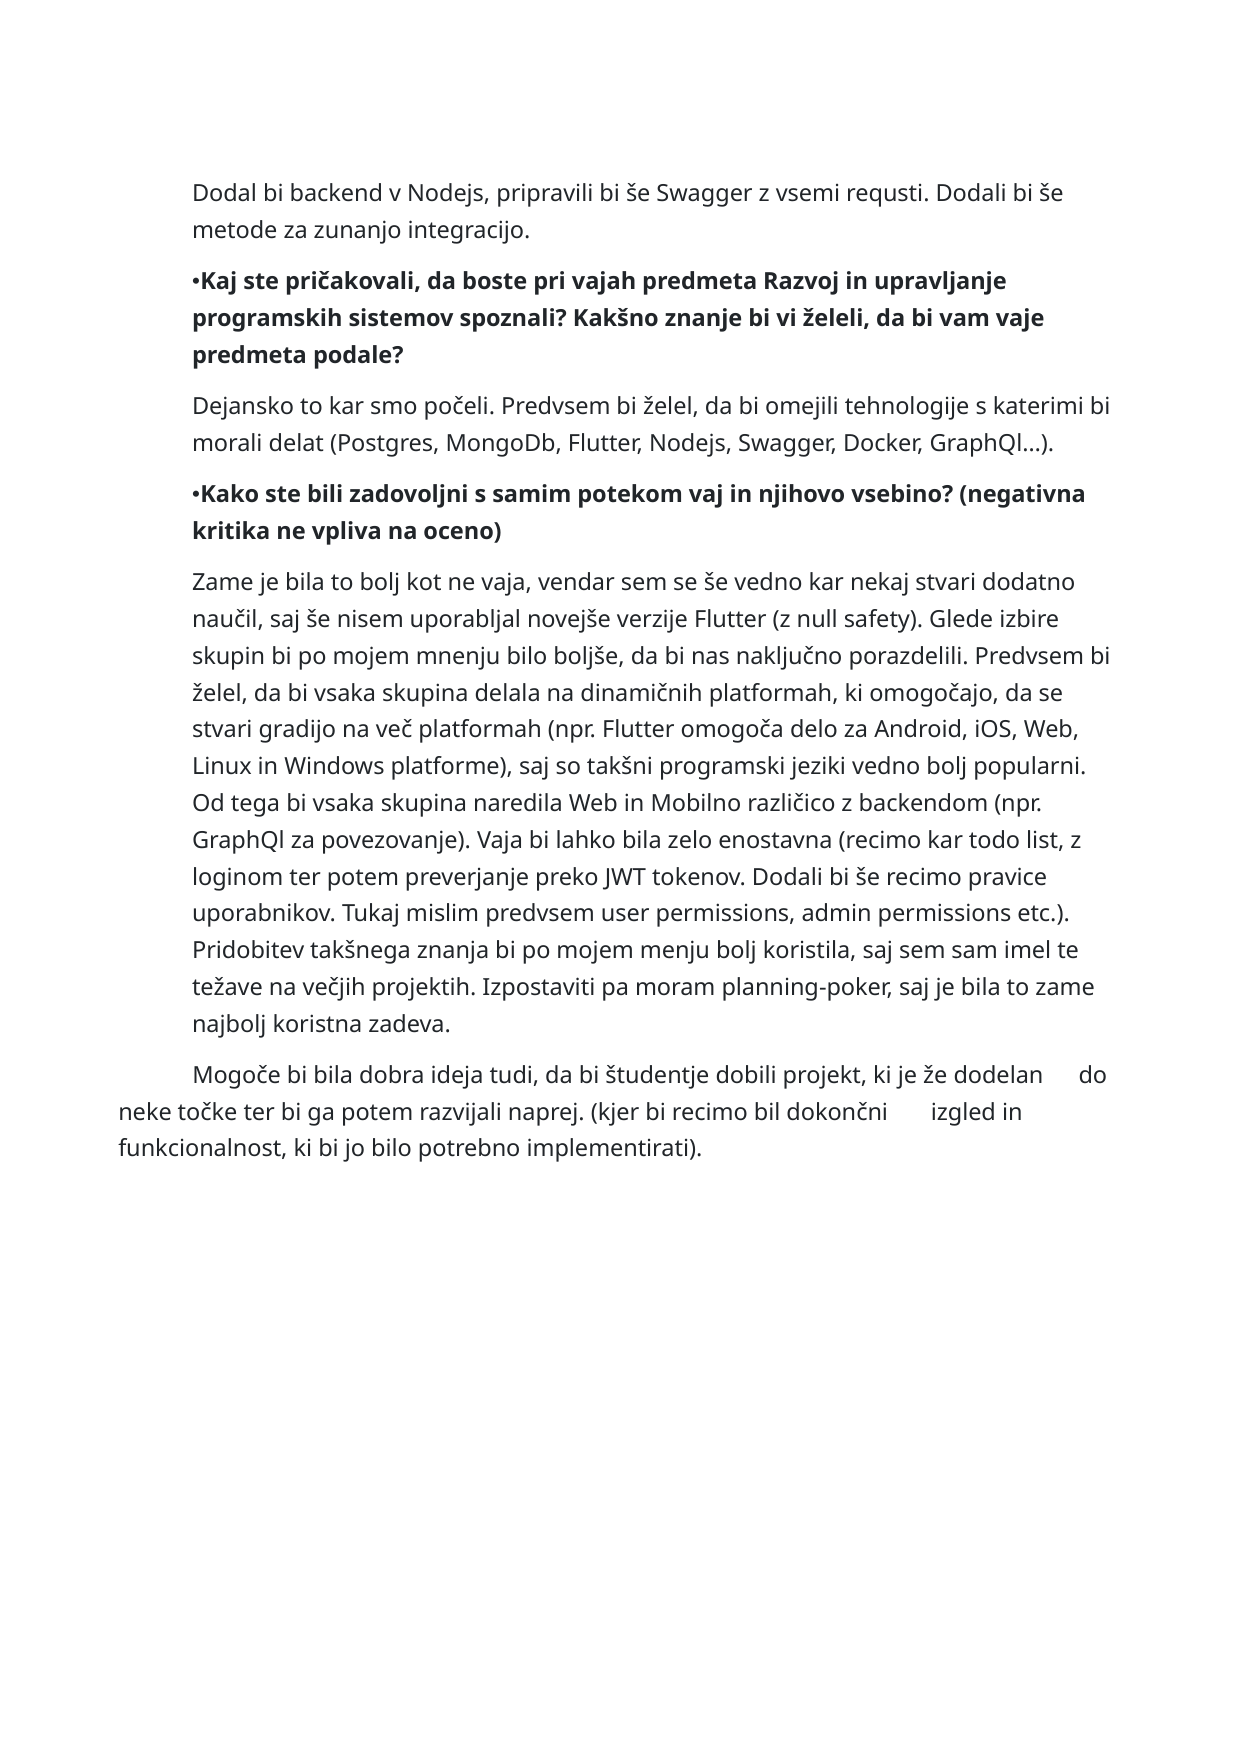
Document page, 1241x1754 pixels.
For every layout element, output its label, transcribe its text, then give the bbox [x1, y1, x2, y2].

list Kako ste bili zadovoljni s samim potekom vaj in njihovo vsebino? (negativna kritika ne vpliva na oceno) [118, 477, 1122, 546]
list Dejansko to kar smo počeli. Predvsem bi želel, da bi omejili tehnologije s katerimi bi morali delat (Postgres, MongoDb, Flutter, Nodejs, Swagger, Docker, GraphQl…). [118, 389, 1122, 458]
text Mogoče bi bila dobra ideja tudi, da bi študentje dobili projekt, ki je že dodelan do neke točke ter bi ga potem razvijali naprej. (kjer bi recimo bil dokončni izgled in funkcionalnost, ki bi jo bilo potrebno implementirati). [118, 1058, 1122, 1164]
list Zame je bila to bolj kot ne vaja, vendar sem se še vedno kar nekaj stvari dodatno naučil, saj še nisem uporabljal novejše verzije Flutter (z null safety). Glede izbire skupin bi po mojem mnenju bilo boljše, da bi nas naključno porazdelili. Predvsem bi želel, da bi vsaka skupina delala na dinamičnih platformah, ki omogočajo, da se stvari gradijo na več platformah (npr. Flutter omogoča delo za Android, iOS, Web, Linux in Windows platforme), saj so takšni programski jeziki vedno bolj popularni. Od tega bi vsaka skupina naredila Web in Mobilno različico z backendom (npr. GraphQl za povezovanje). Vaja bi lahko bila zelo enostavna (recimo kar todo list, z loginom ter potem preverjanje preko JWT tokenov. Dodali bi še recimo pravice uporabnikov. Tukaj mislim predvsem user permissions, admin permissions etc.). Pridobitev takšnega znanja bi po mojem menju bolj koristila, saj sem sam imel te težave na večjih projektih. Izpostaviti pa moram planning-poker, saj je bila to zame najbolj koristna zadeva. [118, 566, 1122, 1039]
list Kaj ste pričakovali, da boste pri vajah predmeta Razvoj in upravljanje programskih sistemov spoznali? Kakšno znanje bi vi želeli, da bi vam vaje predmeta podale? [118, 264, 1122, 370]
list Dodal bi backend v Nodejs, pripravili bi še Swagger z vsemi requsti. Dodali bi še metode za zunanjo integracijo. [118, 176, 1122, 245]
